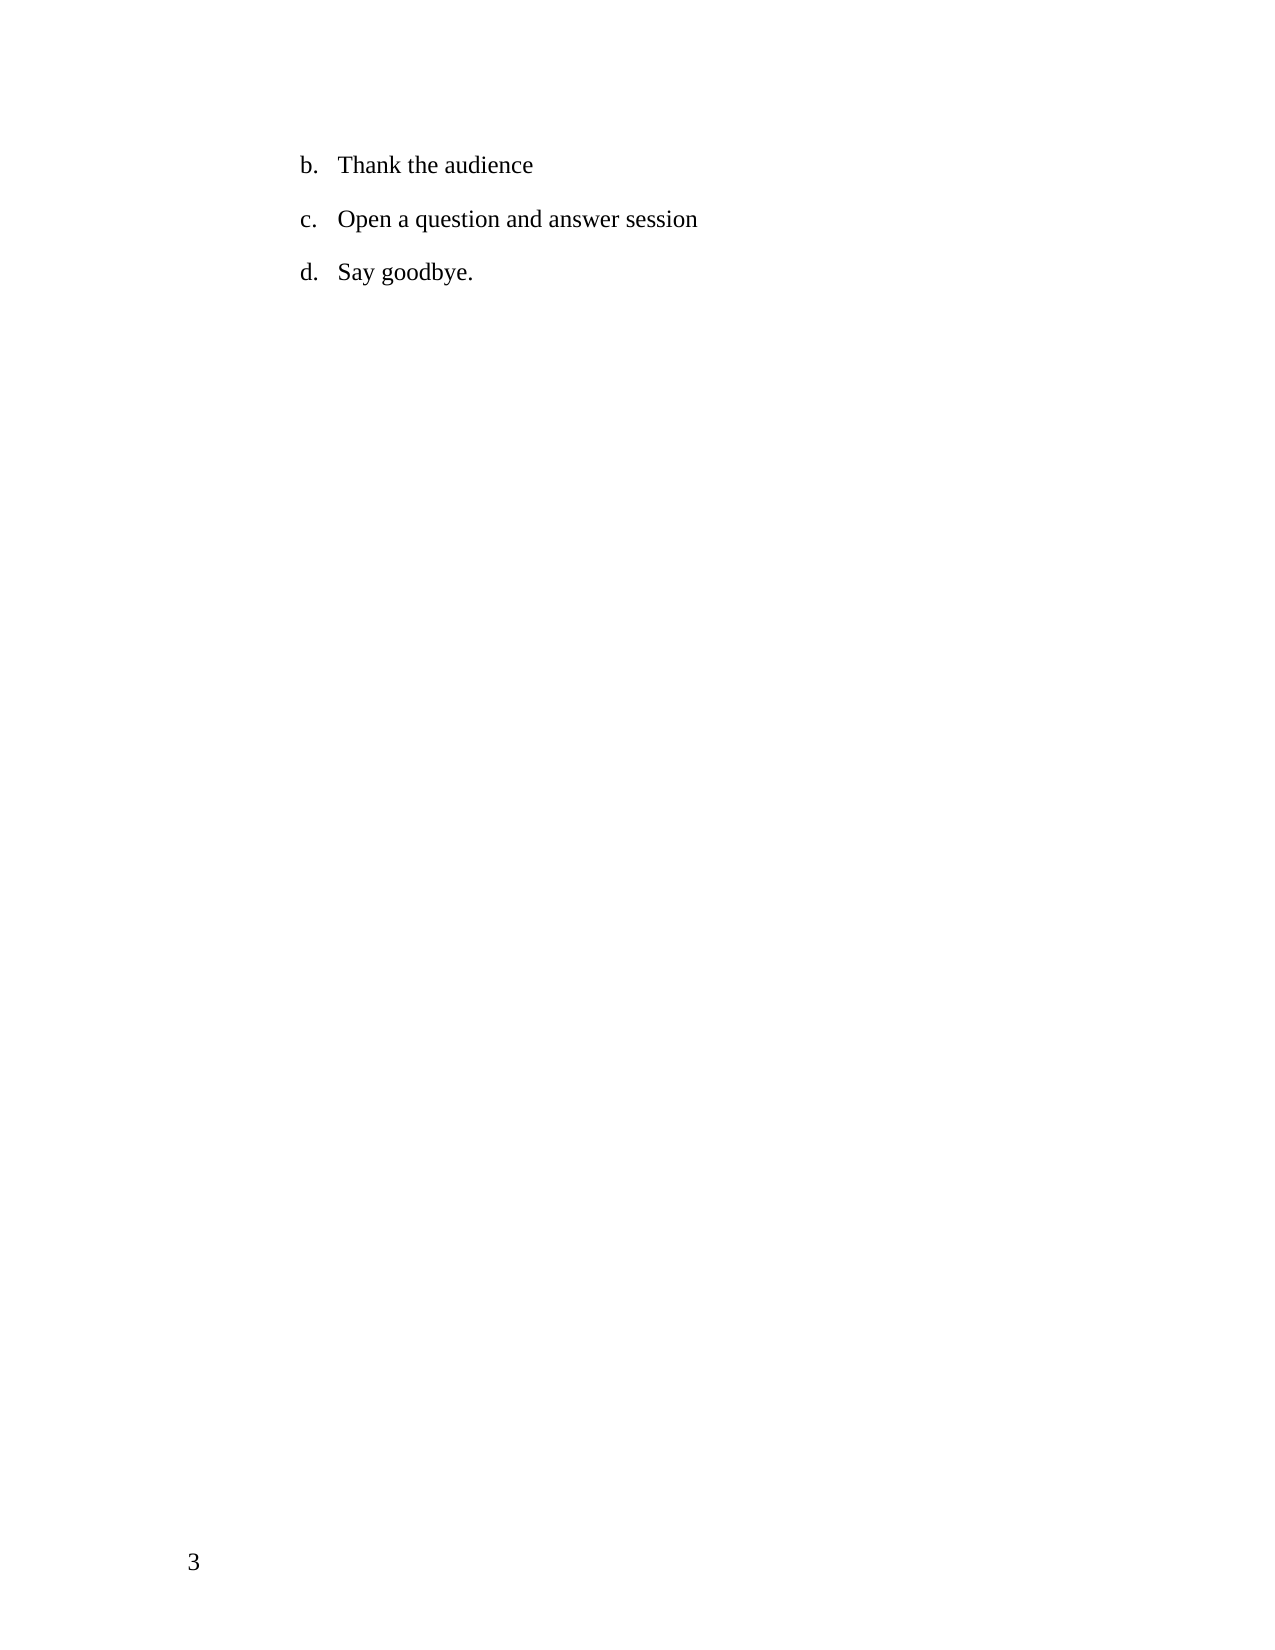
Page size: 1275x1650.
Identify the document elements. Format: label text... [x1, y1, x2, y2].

list Open a question and answer session [300, 204, 1087, 232]
list Thank the audience [300, 150, 1087, 179]
list Say goodbye. [300, 257, 1087, 286]
